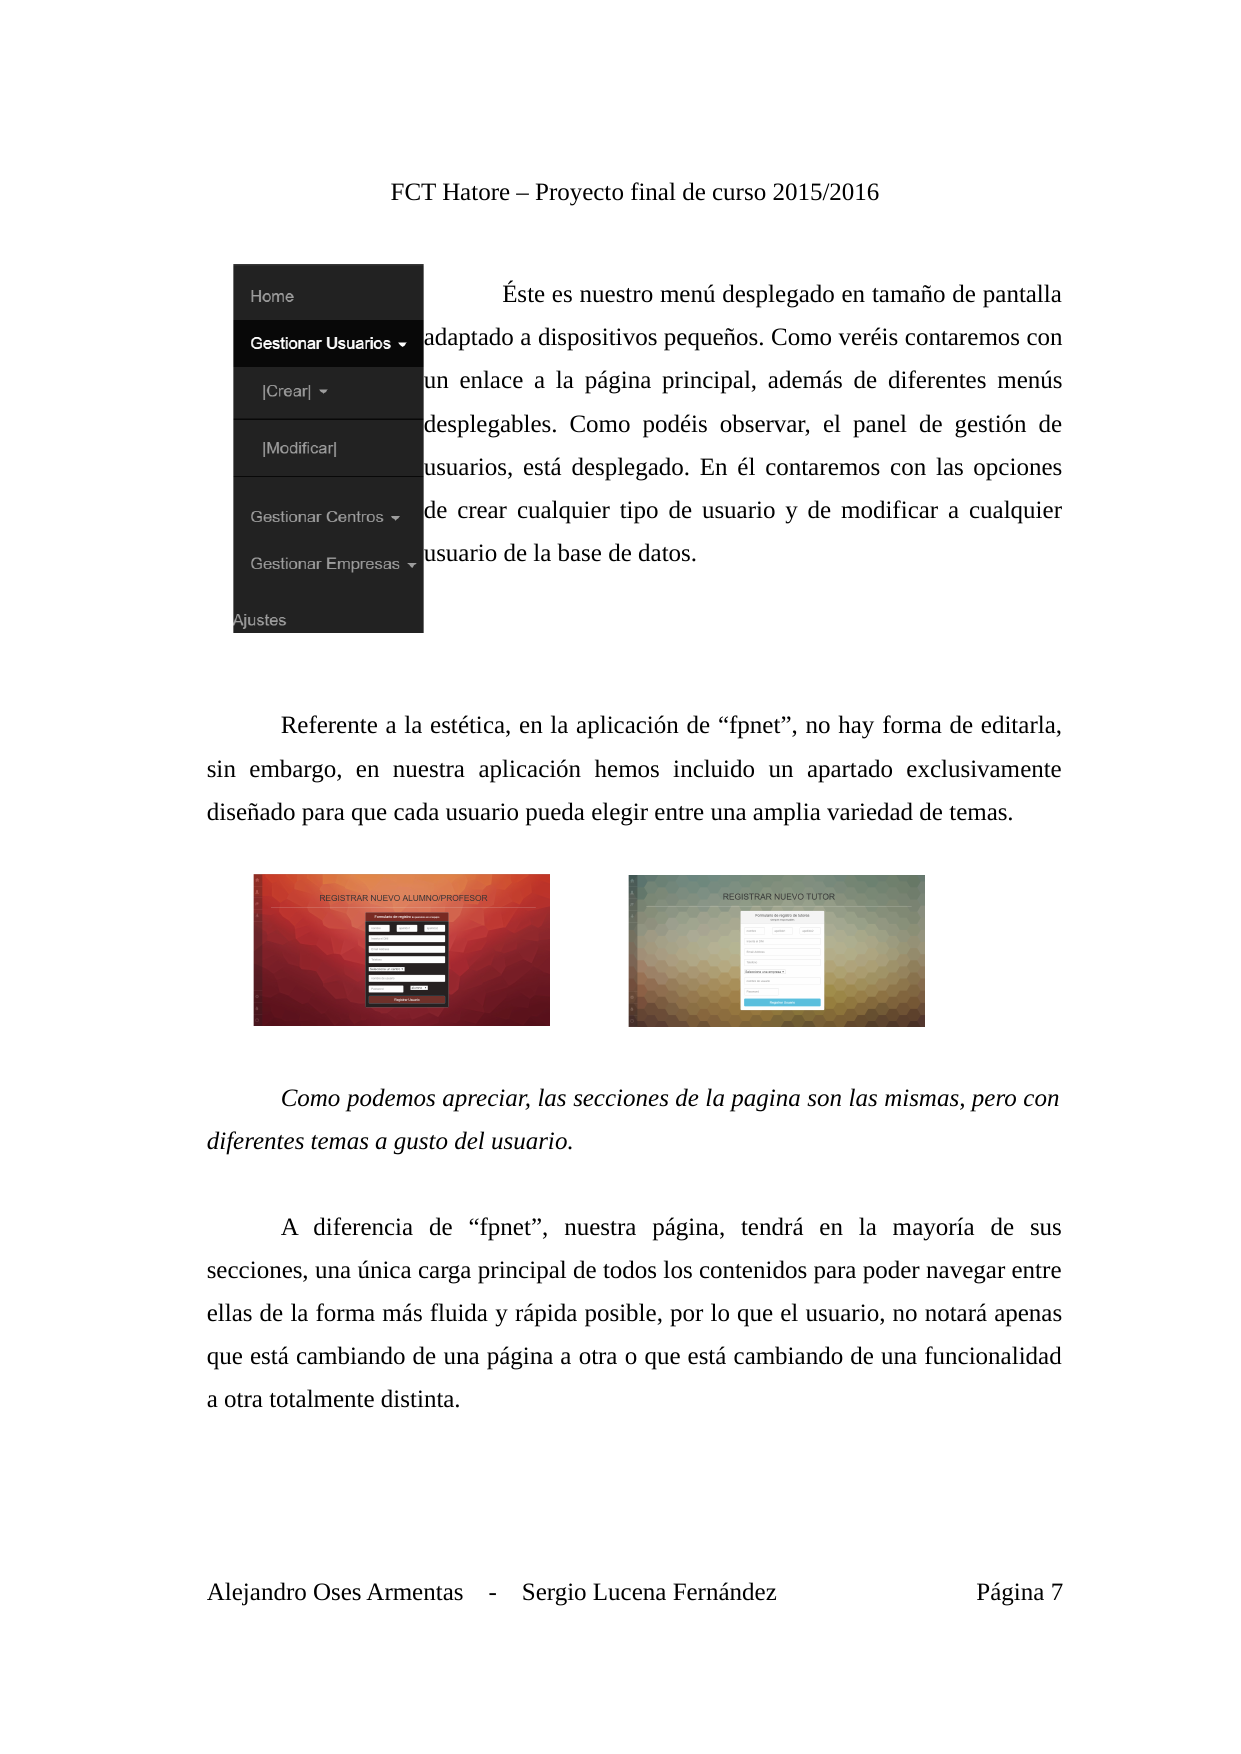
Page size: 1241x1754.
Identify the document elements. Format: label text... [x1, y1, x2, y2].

picture [253, 874, 550, 1026]
text Referente a la estética, en la aplicación de “fpnet”, no hay forma de editarla, sin embargo, en nuestra aplicación hemos incluido un apartado exclusivamente diseñado para que cada usuario pueda elegir entre una amplia variedad de temas. [207, 711, 1063, 826]
picture [628, 875, 925, 1027]
picture [233, 264, 424, 633]
text Como podemos apreciar, las secciones de la pagina son las mismas, pero con diferentes temas a gusto del usuario. [207, 1083, 1063, 1154]
text A diferencia de “fpnet”, nuestra página, tendrá en la mayoría de sus secciones, una única carga principal de todos los contenidos para poder navegar entre ellas de la forma más fluida y rápida posible, por lo que el usuario, no notará apenas que está cambiando de una página a otra o que está cambiando de una funcionalidad a otra totalmente distinta. [207, 1212, 1063, 1413]
text Éste es nuestro menú desplegado en tamaño de pantalla adaptado a dispositivos pequeños. Como veréis contaremos con un enlace a la página principal, además de diferentes menús desplegables. Como podéis observar, el panel de gestión de usuarios, está desplegado. En él contaremos con las opciones de crear cualquier tipo de usuario y de modificar a cualquier usuario de la base de datos. [424, 279, 1063, 567]
